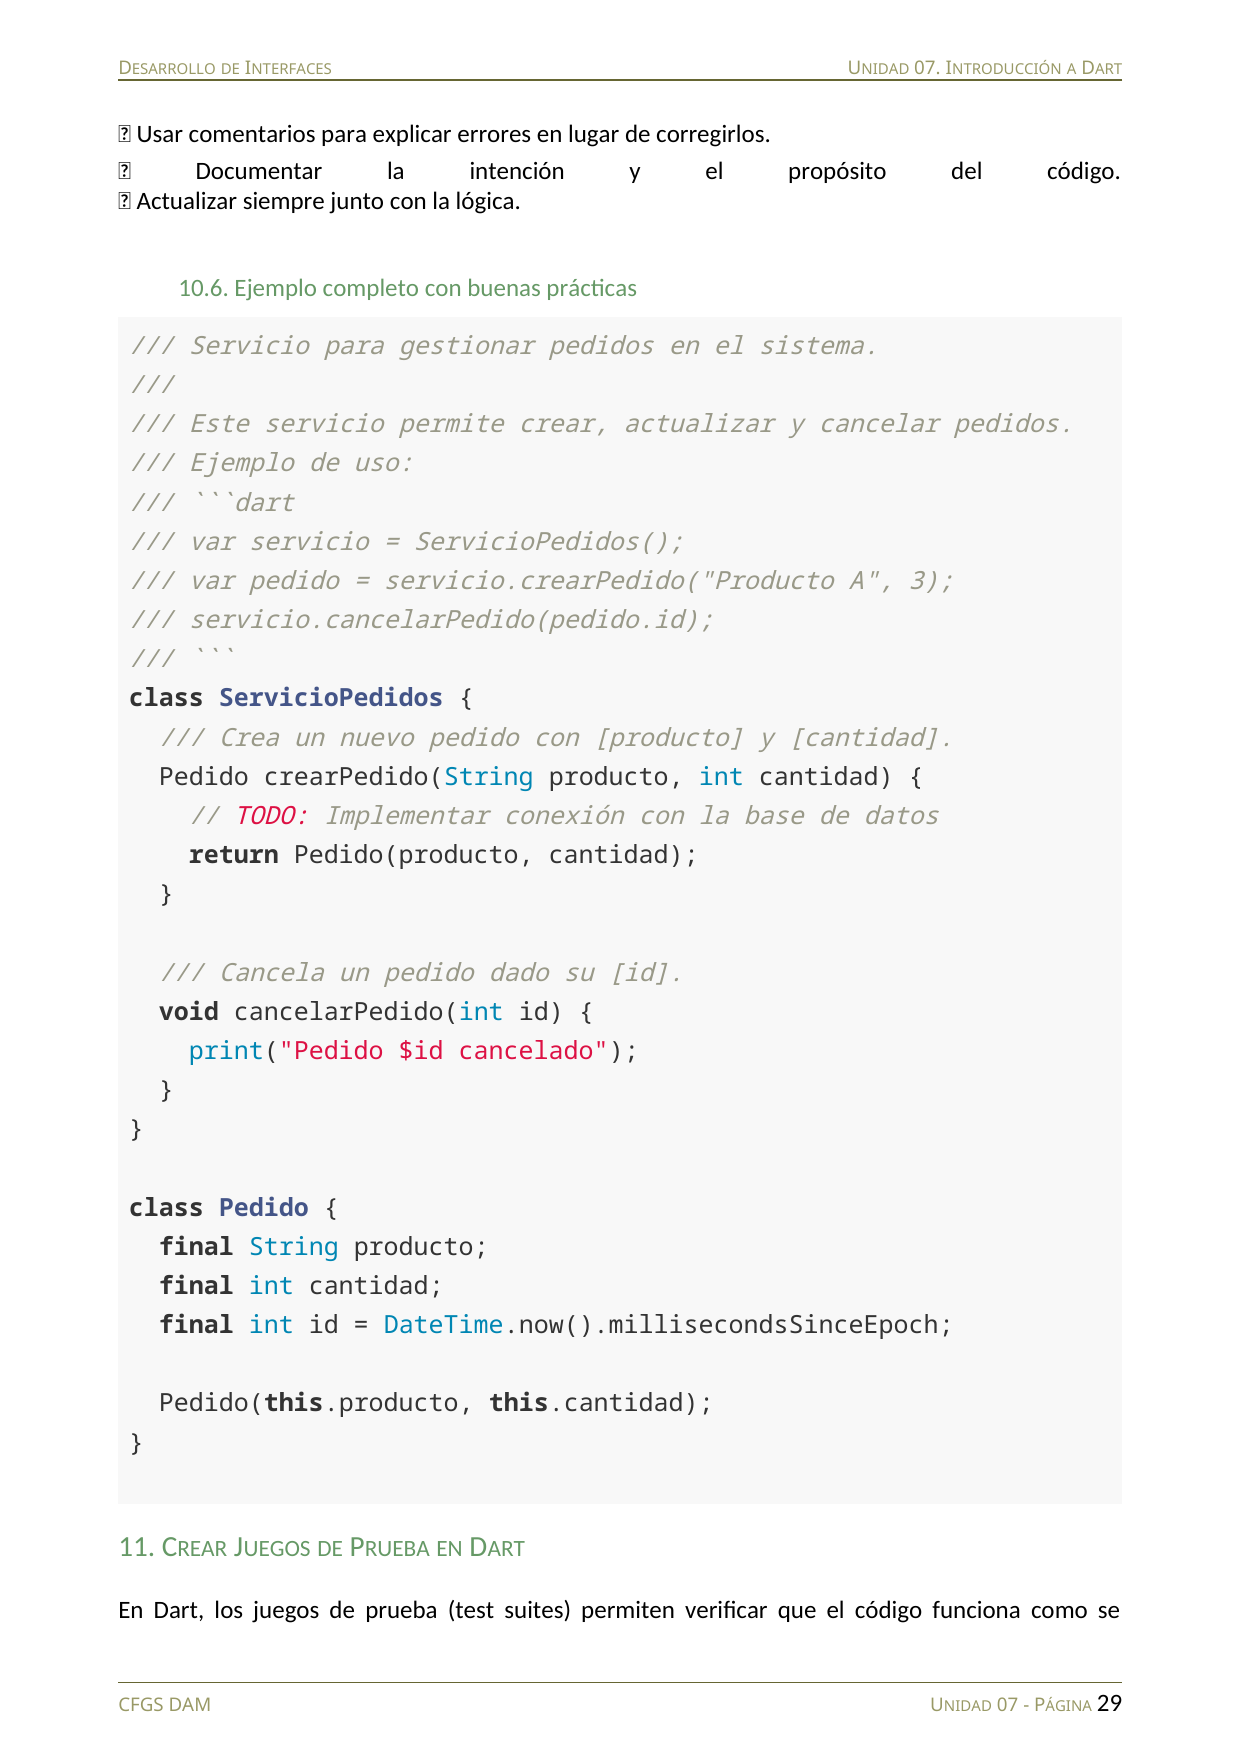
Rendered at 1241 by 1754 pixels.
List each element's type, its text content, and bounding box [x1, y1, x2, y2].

text ❌ Usar comentarios para explicar errores en lugar de corregirlos. [118, 118, 1122, 148]
text En Dart, los juegos de prueba (test suites) permiten verificar que el código funciona como se [118, 1594, 1122, 1625]
text ✅ Documentar la intención y el propósito del código. ✅ Actualizar siempre junto con la lógica. [118, 155, 1122, 216]
subtitle 11. Crear Juegos de Prueba en Dart [118, 1528, 1122, 1564]
table_header /// Servicio para gestionar pedidos en el sistema. /// /// Este servicio permite crear, actualizar y cancelar pedidos. /// Ejemplo de uso: /// ```dart /// var servicio = ServicioPedidos(); /// var pedido = servicio.crearPedido("Producto A", 3); /// servicio.cancelarPedido(pedido.id); /// ``` class ServicioPedidos { /// Crea un nuevo pedido con [producto] y [cantidad]. Pedido crearPedido(String producto, int cantidad) { // TODO: Implementar conexión con la base de datos return Pedido(producto, cantidad); } /// Cancela un pedido dado su [id]. void cancelarPedido(int id) { print("Pedido $id cancelado"); } } class Pedido { final String producto; final int cantidad; final int id = DateTime.now().millisecondsSinceEpoch; Pedido(this.producto, this.cantidad); } [118, 317, 1122, 1504]
subtitle 10.6. Ejemplo completo con buenas prácticas [178, 272, 1122, 302]
